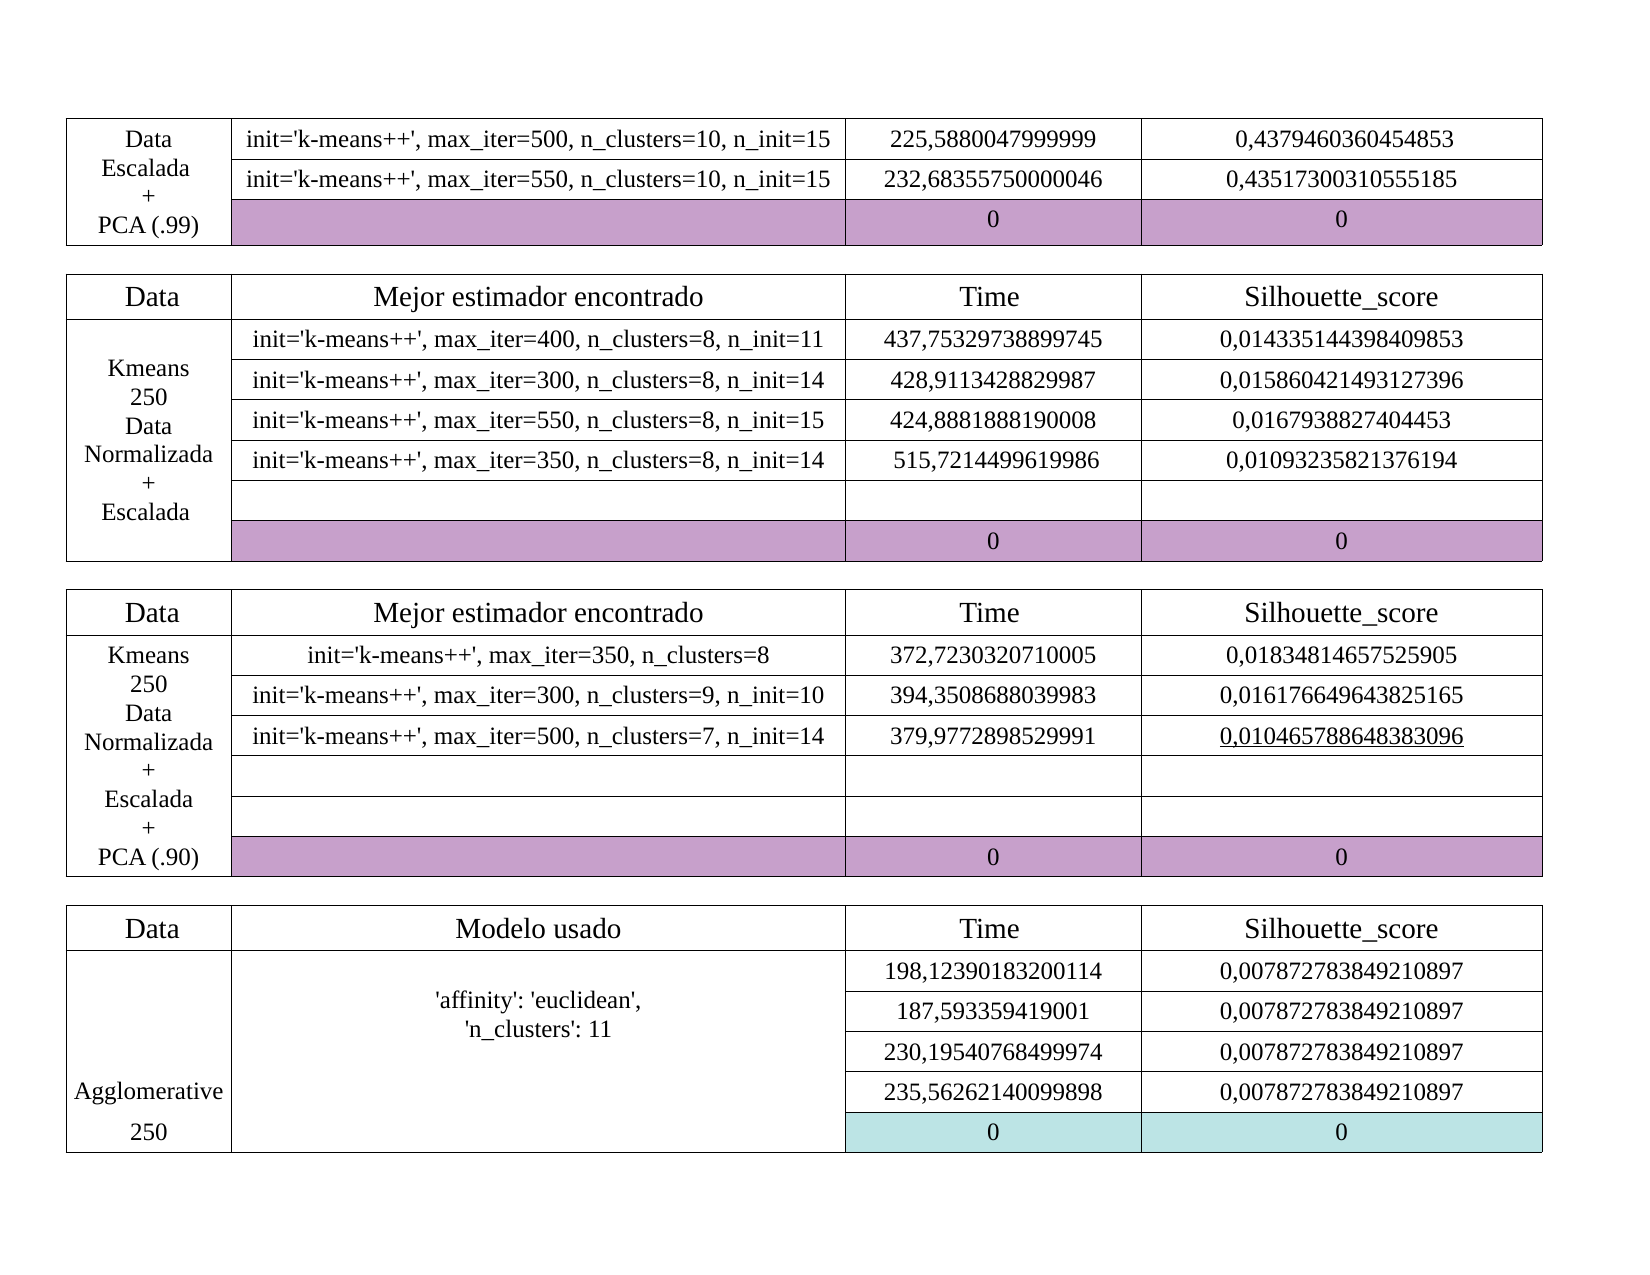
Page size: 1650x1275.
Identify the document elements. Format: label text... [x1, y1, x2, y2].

table_cell 428,9113428829987 [846, 360, 1141, 399]
table_cell 0,007872783849210897 [1142, 1032, 1542, 1071]
table_cell [232, 481, 845, 520]
table_cell init='k-means++', max_iter=500, n_clusters=10, n_init=15 [232, 119, 845, 158]
table_cell [232, 837, 845, 876]
table_cell [232, 200, 845, 245]
table_cell Agglomerative 250 [67, 951, 231, 1152]
table_cell 379,9772898529991 [846, 716, 1141, 755]
table_header Time [846, 590, 1141, 634]
table_cell [846, 756, 1141, 796]
table_cell 0,01 [1142, 1113, 1542, 1152]
table_cell [846, 481, 1141, 520]
table_cell [232, 521, 845, 561]
table_cell 212,87 [846, 1113, 1141, 1152]
table_cell 225,5880047999999 [846, 119, 1141, 158]
table_header Data [67, 275, 231, 319]
table_cell init='k-means++', max_iter=500, n_clusters=7, n_init=14 [232, 716, 845, 755]
table_cell 361,45 [846, 521, 1141, 561]
table_cell init='k-means++', max_iter=400, n_clusters=8, n_init=11 [232, 320, 845, 359]
table_cell 0,014335144398409853 [1142, 320, 1542, 359]
table_cell init='k-means++', max_iter=550, n_clusters=8, n_init=15 [232, 400, 845, 439]
table_cell 230,19540768499974 [846, 1032, 1141, 1071]
table_cell 235,56262140099898 [846, 1072, 1141, 1112]
table_cell 394,3508688039983 [846, 676, 1141, 715]
table_header Silhouette_score [1142, 906, 1542, 950]
table_cell 0,01 [1142, 837, 1542, 876]
table_header Silhouette_score [1142, 590, 1542, 634]
table_header Mejor estimador encontrado [232, 275, 845, 319]
table_cell 0,43517300310555185 [1142, 160, 1542, 199]
table_cell 198,12390183200114 [846, 951, 1141, 991]
table_header Data [67, 906, 231, 950]
table_cell init='k-means++', max_iter=550, n_clusters=10, n_init=15 [232, 160, 845, 199]
table_cell 232,68355750000046 [846, 160, 1141, 199]
table_cell 0,007872783849210897 [1142, 1072, 1542, 1112]
table_cell Data Escalada + PCA (.99) [67, 119, 231, 245]
table_cell 0,016176649643825165 [1142, 676, 1542, 715]
table_header Mejor estimador encontrado [232, 590, 845, 634]
table_header Time [846, 275, 1141, 319]
table_cell 232,22 [846, 200, 1141, 245]
table_cell 0,01834814657525905 [1142, 636, 1542, 675]
table_cell [232, 756, 845, 796]
table_cell Kmeans 250 Data Normalizada + Escalada + PCA (.90) [67, 636, 231, 876]
table_cell 0,4379460360454853 [1142, 119, 1542, 158]
table_cell 372,7230320710005 [846, 636, 1141, 675]
table_cell 229,41 [846, 837, 1141, 876]
table_cell 0,0167938827404453 [1142, 400, 1542, 439]
table_header Silhouette_score [1142, 275, 1542, 319]
table_cell 0,44 [1142, 200, 1542, 245]
table_cell 0,01093235821376194 [1142, 441, 1542, 480]
table_cell 'affinity': 'euclidean', 'n_clusters': 11 [232, 951, 845, 1152]
table_cell 0,01 [1142, 521, 1542, 561]
table_cell init='k-means++', max_iter=300, n_clusters=8, n_init=14 [232, 360, 845, 399]
table_cell [232, 797, 845, 836]
table_cell 437,75329738899745 [846, 320, 1141, 359]
table_cell 187,593359419001 [846, 992, 1141, 1031]
table_header Modelo usado [232, 906, 845, 950]
table_cell init='k-means++', max_iter=350, n_clusters=8 [232, 636, 845, 675]
table_cell 515,7214499619986 [846, 441, 1141, 480]
table_header Data [67, 590, 231, 634]
table_cell 0,015860421493127396 [1142, 360, 1542, 399]
table_header Time [846, 906, 1141, 950]
table_cell init='k-means++', max_iter=300, n_clusters=9, n_init=10 [232, 676, 845, 715]
table_cell 0,010465788648383096 [1142, 716, 1542, 755]
table_cell 424,8881888190008 [846, 400, 1141, 439]
table_cell [1142, 756, 1542, 796]
table_cell [846, 797, 1141, 836]
table_cell 0,007872783849210897 [1142, 992, 1542, 1031]
table_cell [1142, 797, 1542, 836]
table_cell [1142, 481, 1542, 520]
table_cell 0,007872783849210897 [1142, 951, 1542, 991]
table_cell init='k-means++', max_iter=350, n_clusters=8, n_init=14 [232, 441, 845, 480]
table_cell Kmeans 250 Data Normalizada + Escalada [67, 320, 231, 561]
